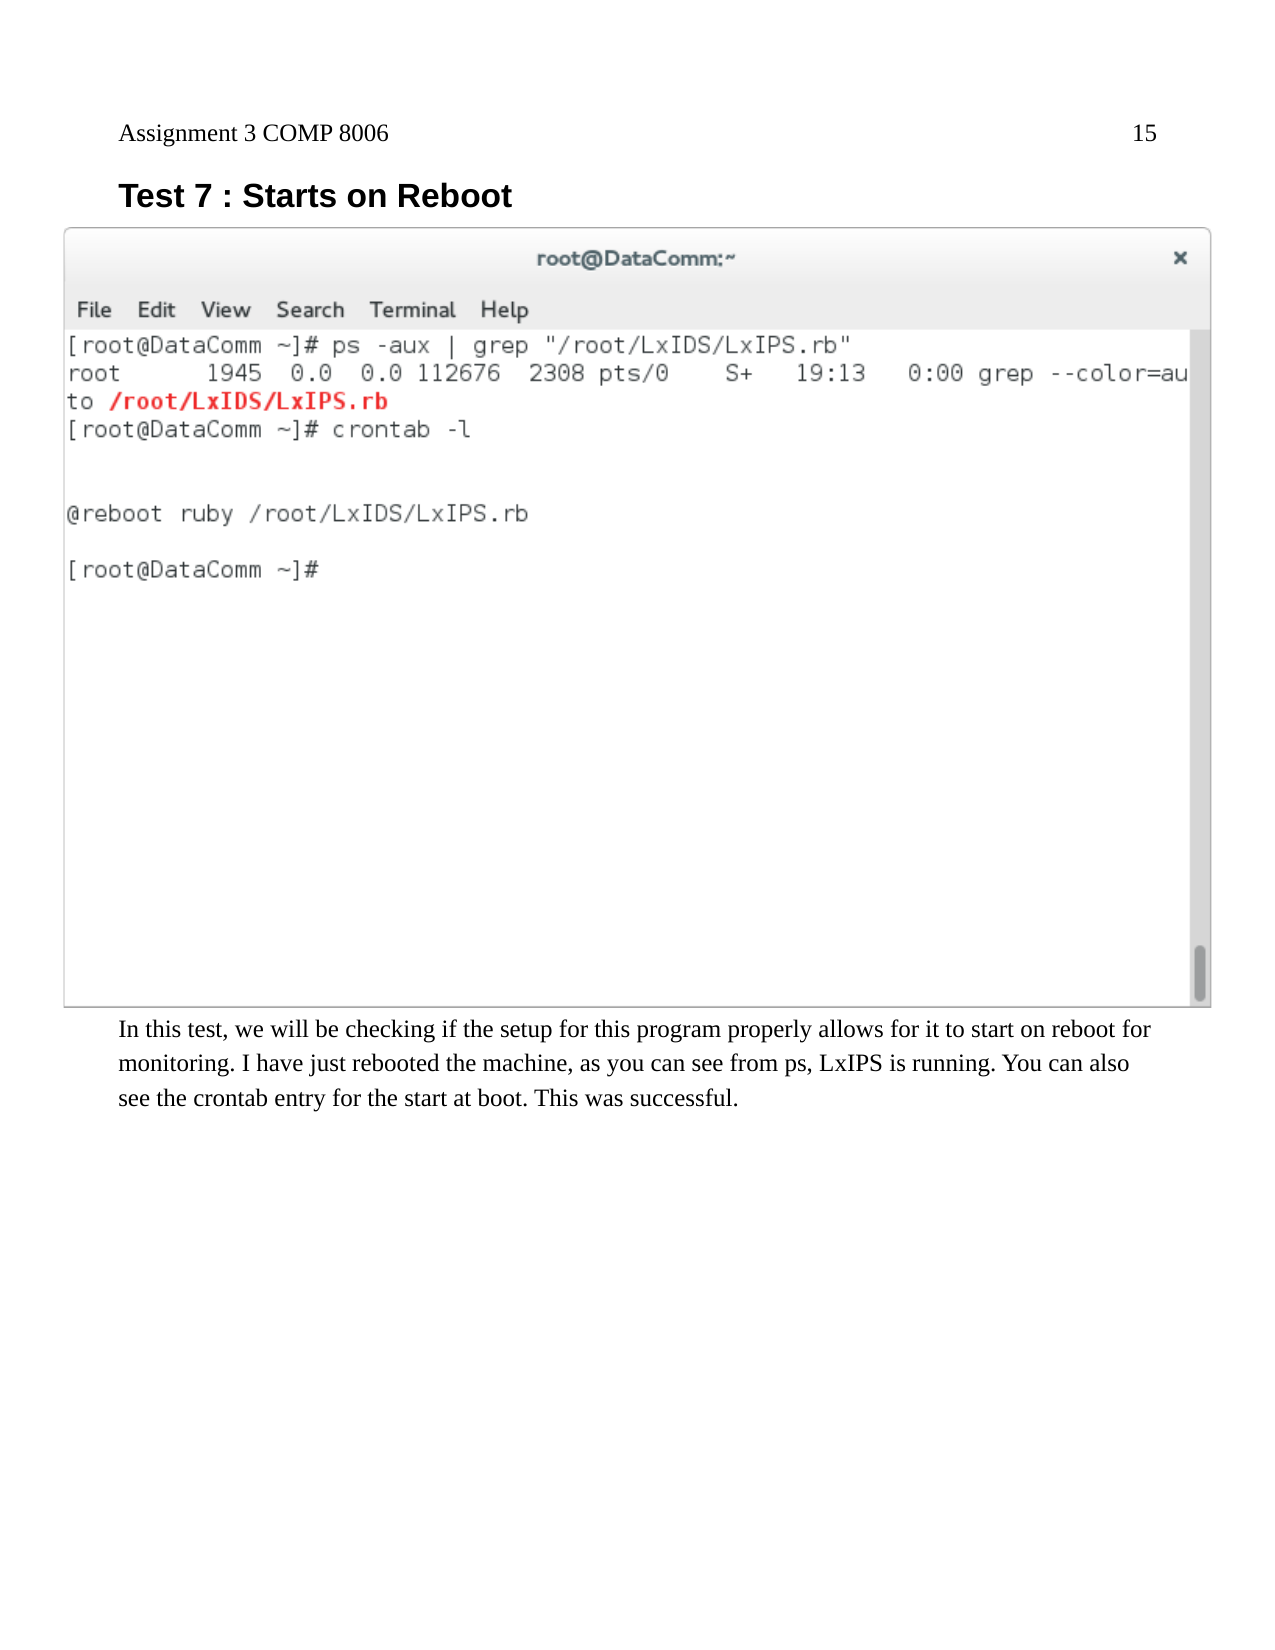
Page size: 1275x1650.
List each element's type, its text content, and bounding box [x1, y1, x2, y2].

subtitle Test 7 : Starts on Reboot [118, 176, 1157, 215]
text In this test, we will be checking if the setup for this program properly allows for it to start on reboot for monitoring. I have just rebooted the machine, as you can see from ps, LxIPS is running. You can also see the crontab entry for the start at boot. This was successful. [118, 1008, 1157, 1111]
picture [63, 227, 1212, 1008]
